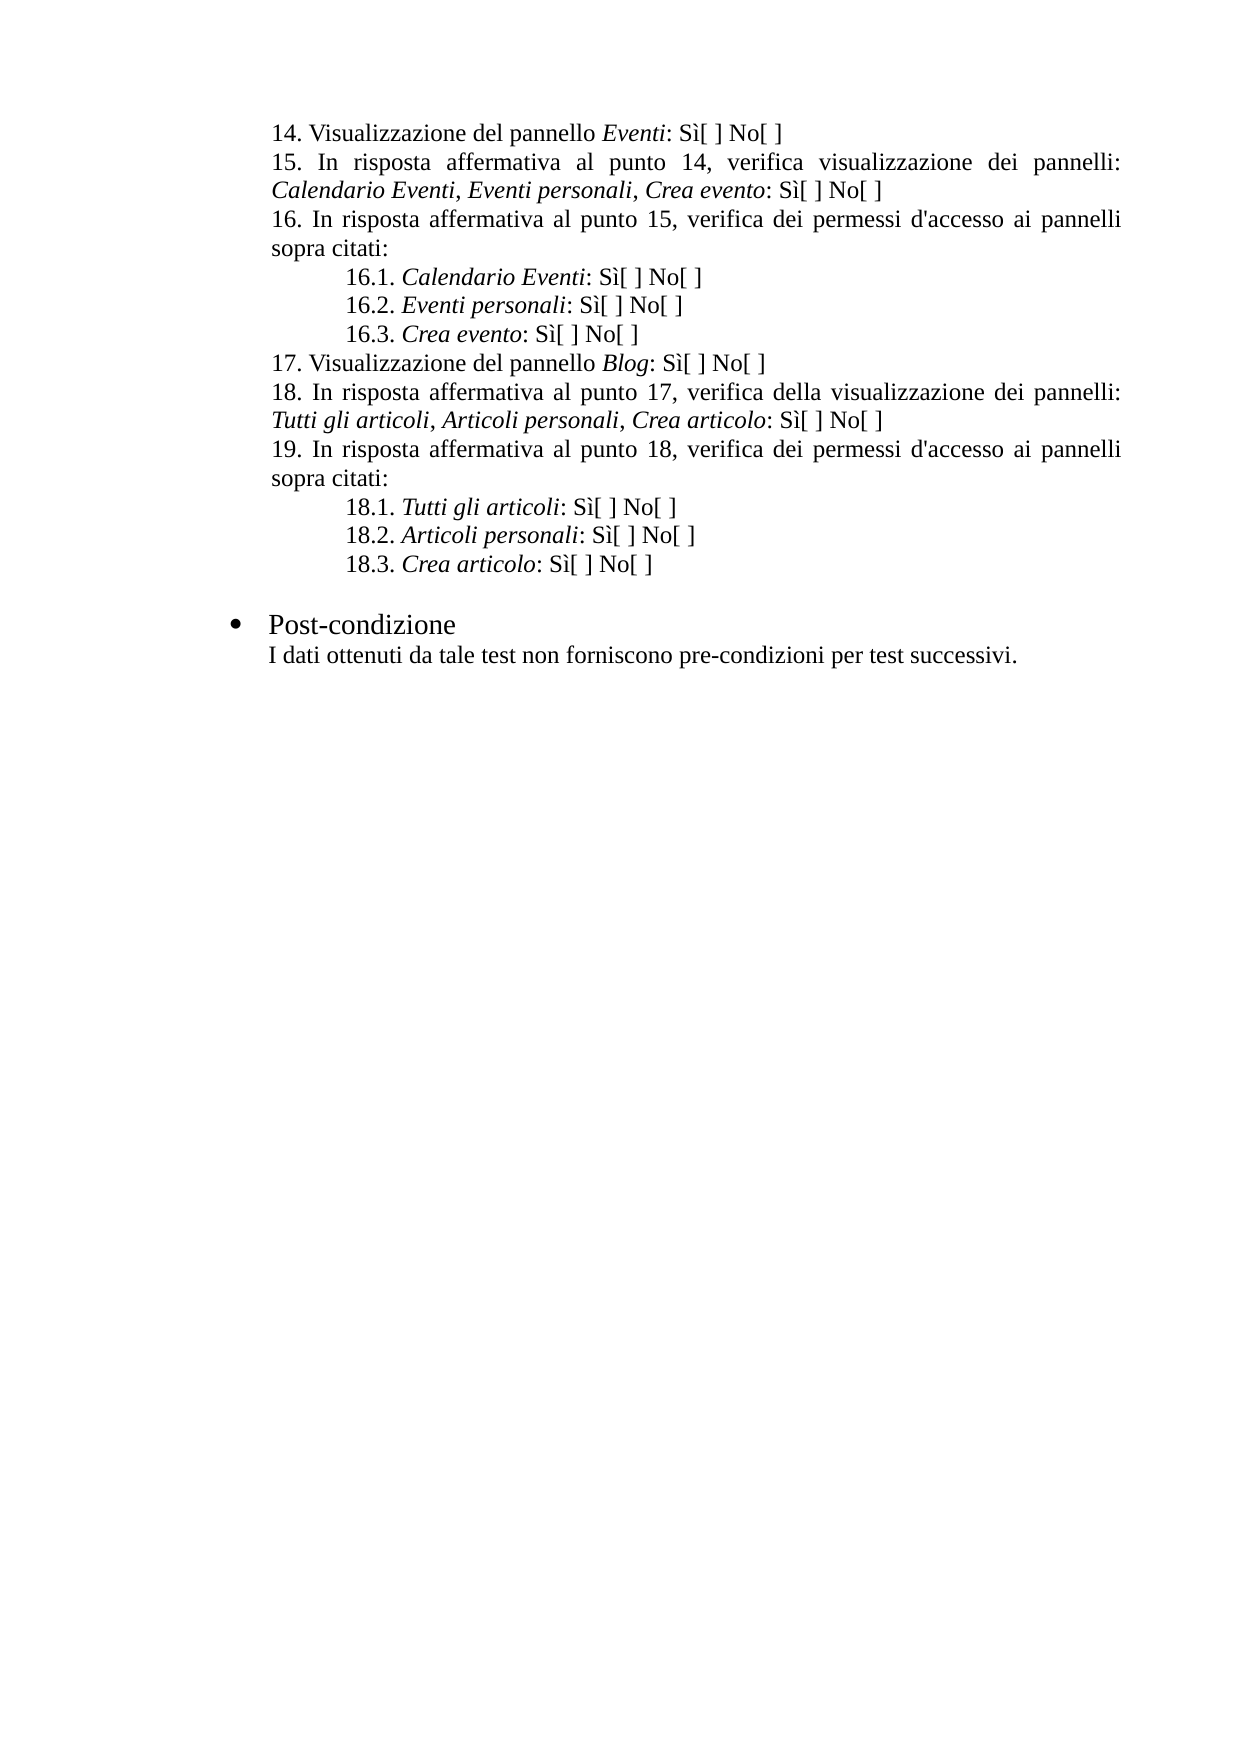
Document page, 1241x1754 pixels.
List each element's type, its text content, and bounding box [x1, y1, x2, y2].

text 16.3. Crea evento: Sì[ ] No[ ] [271, 319, 1122, 348]
text 15. In risposta affermativa al punto 14, verifica visualizzazione dei pannelli: Calendario Eventi, Eventi personali, Crea evento: Sì[ ] No[ ] [271, 147, 1122, 204]
list Post-condizione [231, 607, 1122, 641]
text 17. Visualizzazione del pannello Blog: Sì[ ] No[ ] [271, 348, 1122, 377]
text 19. In risposta affermativa al punto 18, verifica dei permessi d'accesso ai pannelli sopra citati: [271, 434, 1122, 492]
text 18.3. Crea articolo: Sì[ ] No[ ] [271, 549, 1122, 578]
text 18.2. Articoli personali: Sì[ ] No[ ] [271, 521, 1122, 549]
text 14. Visualizzazione del pannello Eventi: Sì[ ] No[ ] [271, 118, 1122, 147]
text 16.2. Eventi personali: Sì[ ] No[ ] [271, 291, 1122, 319]
text 16.1. Calendario Eventi: Sì[ ] No[ ] [271, 262, 1122, 291]
text 18.1. Tutti gli articoli: Sì[ ] No[ ] [271, 492, 1122, 521]
text 18. In risposta affermativa al punto 17, verifica della visualizzazione dei pannelli: Tutti gli articoli, Articoli personali, Crea articolo: Sì[ ] No[ ] [271, 377, 1122, 434]
text I dati ottenuti da tale test non forniscono pre-condizioni per test successivi. [268, 641, 1122, 669]
text 16. In risposta affermativa al punto 15, verifica dei permessi d'accesso ai pannelli sopra citati: [271, 204, 1122, 262]
